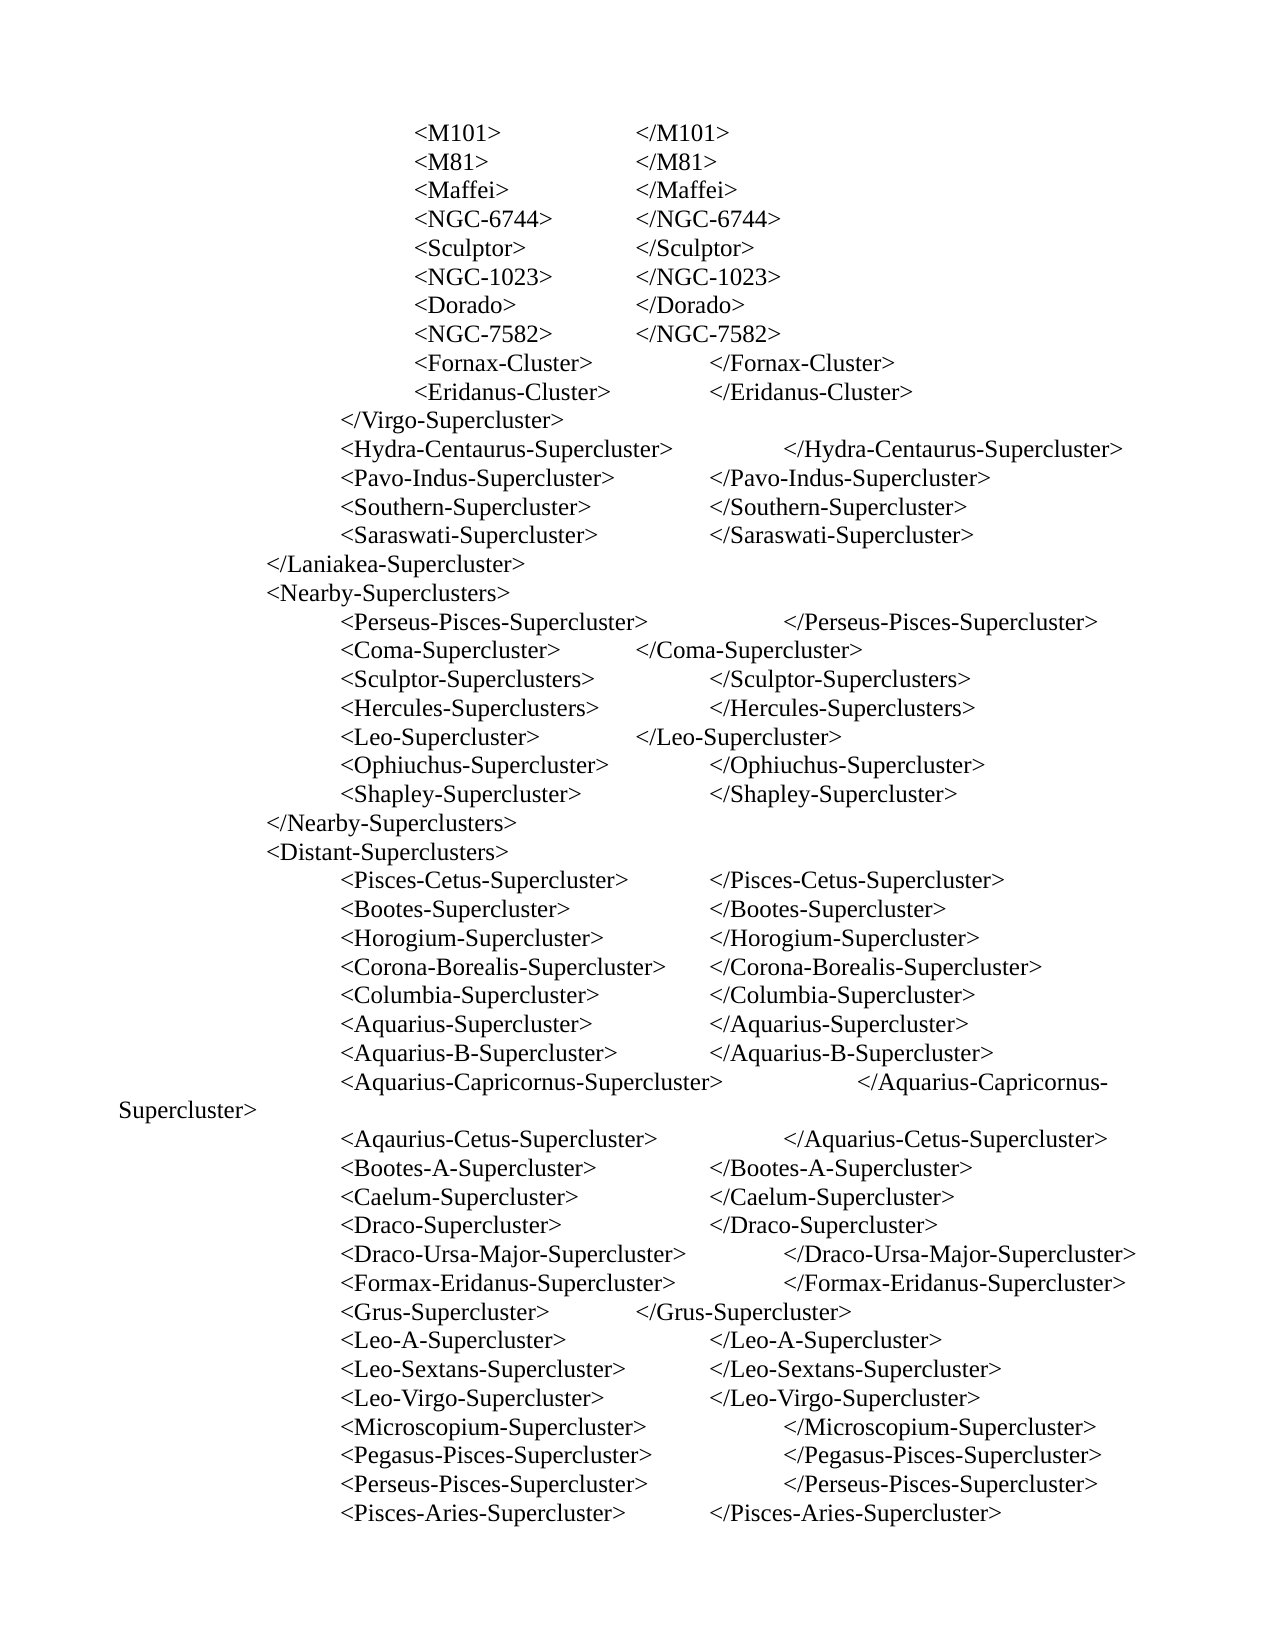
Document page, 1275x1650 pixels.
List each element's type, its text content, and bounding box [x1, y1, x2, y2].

text <Pegasus-Pisces-Supercluster> </Pegasus-Pisces-Supercluster> [118, 1441, 1157, 1469]
text <Hercules-Superclusters> </Hercules-Superclusters> [118, 693, 1157, 722]
text <Sculptor> </Sculptor> [118, 233, 1157, 262]
text <Bootes-A-Supercluster> </Bootes-A-Supercluster> [118, 1153, 1157, 1182]
text <Perseus-Pisces-Supercluster> </Perseus-Pisces-Supercluster> [118, 1469, 1157, 1498]
text <Draco-Ursa-Major-Supercluster> </Draco-Ursa-Major-Supercluster> [118, 1239, 1157, 1268]
text <Shapley-Supercluster> </Shapley-Supercluster> [118, 779, 1157, 808]
text <Ophiuchus-Supercluster> </Ophiuchus-Supercluster> [118, 751, 1157, 779]
text <Grus-Supercluster> </Grus-Supercluster> [118, 1297, 1157, 1326]
text <Aqaurius-Cetus-Supercluster> </Aquarius-Cetus-Supercluster> [118, 1124, 1157, 1153]
text <Columbia-Supercluster> </Columbia-Supercluster> [118, 981, 1157, 1009]
text <NGC-7582> </NGC-7582> [118, 319, 1157, 348]
text <Aquarius-B-Supercluster> </Aquarius-B-Supercluster> [118, 1038, 1157, 1067]
text </Nearby-Superclusters> [118, 808, 1157, 837]
text <Caelum-Supercluster> </Caelum-Supercluster> [118, 1182, 1157, 1211]
text </Virgo-Supercluster> [118, 406, 1157, 434]
text <Dorado> </Dorado> [118, 291, 1157, 319]
text <Aquarius-Capricornus-Supercluster> </Aquarius-Capricornus-Supercluster> [118, 1067, 1157, 1124]
text <Bootes-Supercluster> </Bootes-Supercluster> [118, 894, 1157, 923]
text <Pisces-Cetus-Supercluster> </Pisces-Cetus-Supercluster> [118, 866, 1157, 894]
text <Microscopium-Supercluster> </Microscopium-Supercluster> [118, 1412, 1157, 1441]
text <Fornax-Cluster> </Fornax-Cluster> [118, 348, 1157, 377]
text <Aquarius-Supercluster> </Aquarius-Supercluster> [118, 1009, 1157, 1038]
text <M101> </M101> [118, 118, 1157, 147]
text <Sculptor-Superclusters> </Sculptor-Superclusters> [118, 664, 1157, 693]
text <Coma-Supercluster> </Coma-Supercluster> [118, 636, 1157, 664]
text <Draco-Supercluster> </Draco-Supercluster> [118, 1211, 1157, 1239]
text <M81> </M81> [118, 147, 1157, 176]
text <NGC-6744> </NGC-6744> [118, 204, 1157, 233]
text <Southern-Supercluster> </Southern-Supercluster> [118, 492, 1157, 521]
text <Perseus-Pisces-Supercluster> </Perseus-Pisces-Supercluster> [118, 607, 1157, 636]
text <Hydra-Centaurus-Supercluster> </Hydra-Centaurus-Supercluster> [118, 434, 1157, 463]
text <Leo-Sextans-Supercluster> </Leo-Sextans-Supercluster> [118, 1354, 1157, 1383]
text <Horogium-Supercluster> </Horogium-Supercluster> [118, 923, 1157, 952]
text <Formax-Eridanus-Supercluster> </Formax-Eridanus-Supercluster> [118, 1268, 1157, 1297]
text <Maffei> </Maffei> [118, 176, 1157, 204]
text <Leo-A-Supercluster> </Leo-A-Supercluster> [118, 1326, 1157, 1354]
text <Leo-Supercluster> </Leo-Supercluster> [118, 722, 1157, 751]
text <Eridanus-Cluster> </Eridanus-Cluster> [118, 377, 1157, 406]
text <Saraswati-Supercluster> </Saraswati-Supercluster> [118, 521, 1157, 549]
text <Pisces-Aries-Supercluster> </Pisces-Aries-Supercluster> [118, 1498, 1157, 1527]
text <Pavo-Indus-Supercluster> </Pavo-Indus-Supercluster> [118, 463, 1157, 492]
text <Distant-Superclusters> [118, 837, 1157, 866]
text <Leo-Virgo-Supercluster> </Leo-Virgo-Supercluster> [118, 1383, 1157, 1412]
text <Nearby-Superclusters> [118, 578, 1157, 607]
text </Laniakea-Supercluster> [118, 549, 1157, 578]
text <Corona-Borealis-Supercluster> </Corona-Borealis-Supercluster> [118, 952, 1157, 981]
text <NGC-1023> </NGC-1023> [118, 262, 1157, 291]
